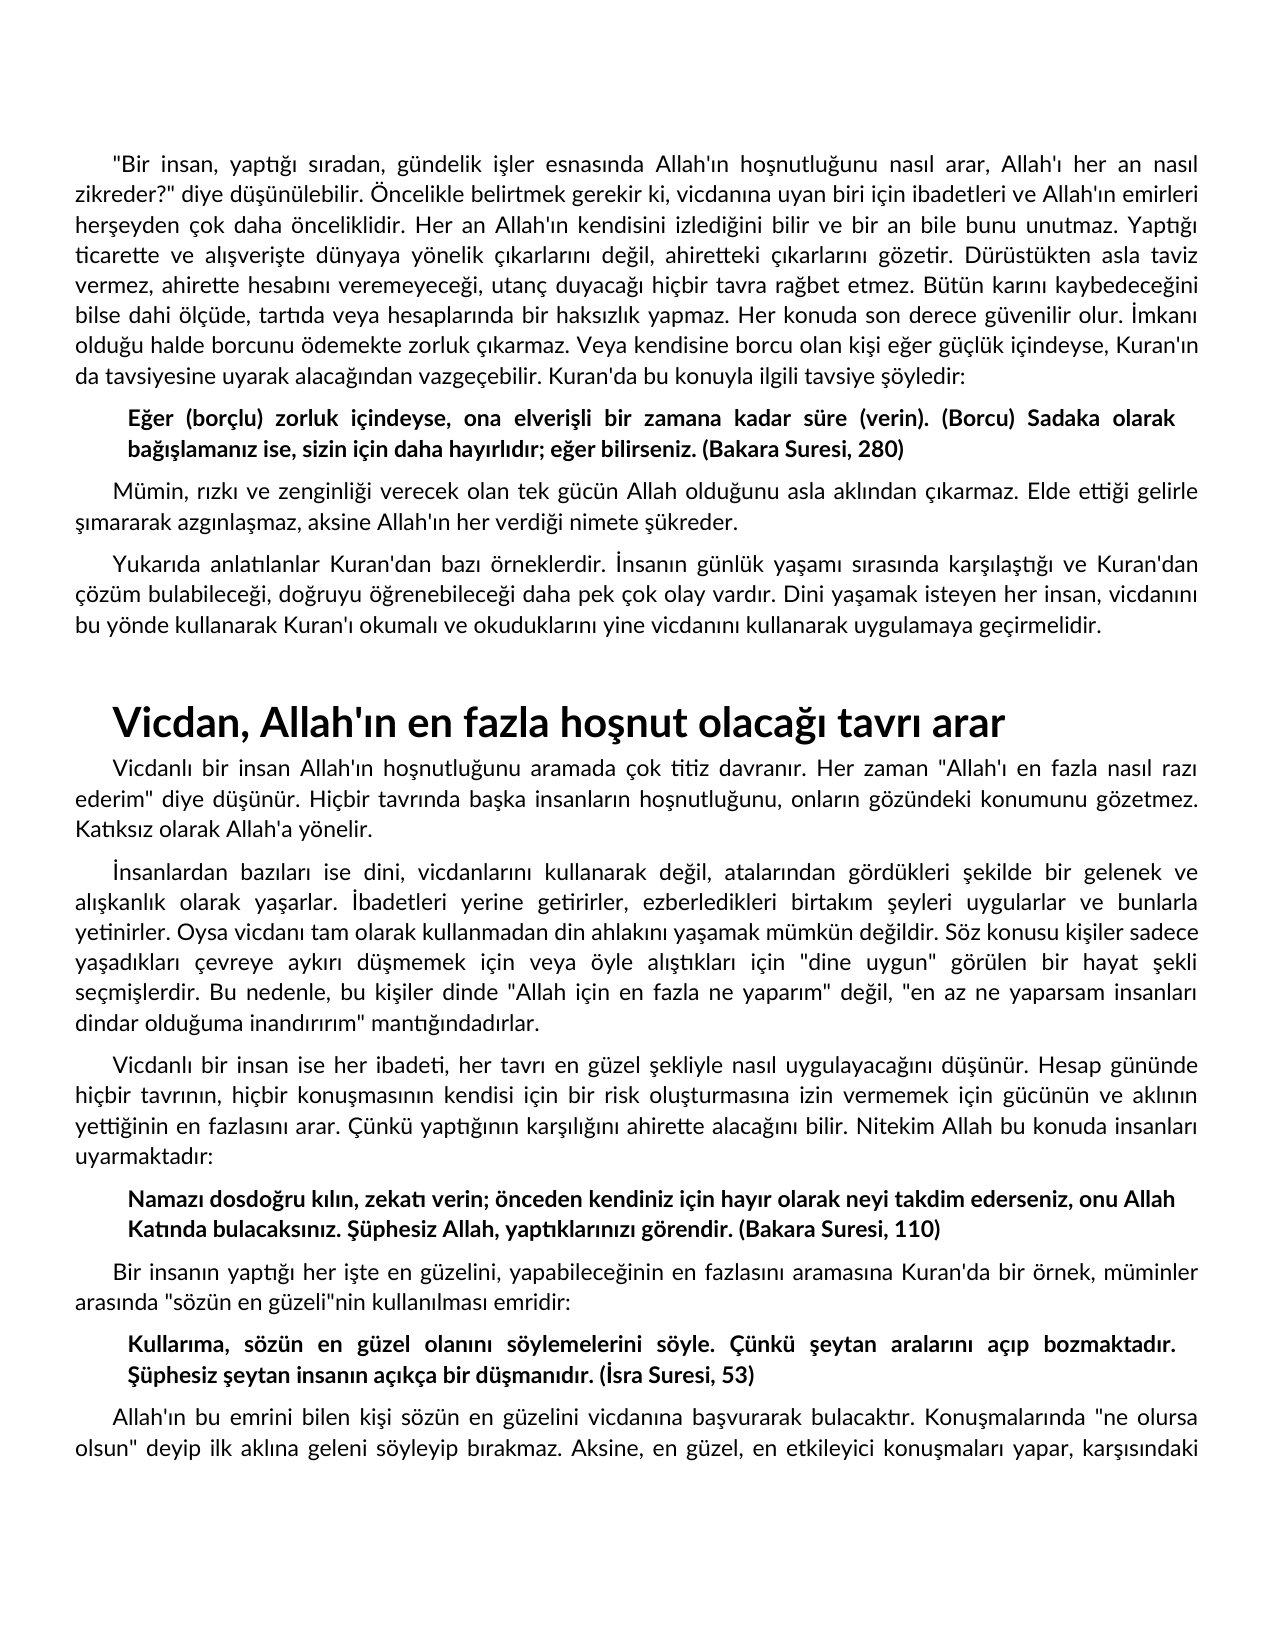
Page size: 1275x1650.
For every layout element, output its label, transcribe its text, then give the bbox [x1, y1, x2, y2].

subtitle Vicdan, Allah'ın en fazla hoşnut olacağı tavrı arar [112, 696, 1200, 746]
text Allah'ın bu emrini bilen kişi sözün en güzelini vicdanına başvurarak bulacaktır. Konuşmalarında "ne olursa olsun" deyip ilk aklına geleni söyleyip bırakmaz. Aksine, en güzel, en etkileyici konuşmaları yapar, karşısındaki [75, 1403, 1200, 1461]
text Yukarıda anlatılanlar Kuran'dan bazı örneklerdir. İnsanın günlük yaşamı sırasında karşılaştığı ve Kuran'dan çözüm bulabileceği, doğruyu öğrenebileceği daha pek çok olay vardır. Dini yaşamak isteyen her insan, vicdanını bu yönde kullanarak Kuran'ı okumalı ve okuduklarını yine vicdanını kullanarak uygulamaya geçirmelidir. [75, 550, 1200, 638]
text İnsanlardan bazıları ise dini, vicdanlarını kullanarak değil, atalarından gördükleri şekilde bir gelenek ve alışkanlık olarak yaşarlar. İbadetleri yerine getirirler, ezberledikleri birtakım şeyleri uygularlar ve bunlarla yetinirler. Oysa vicdanı tam olarak kullanmadan din ahlakını yaşamak mümkün değildir. Söz konusu kişiler sadece yaşadıkları çevreye aykırı düşmemek için veya öyle alıştıkları için "dine uygun" görülen bir hayat şekli seçmişlerdir. Bu nedenle, bu kişiler dinde "Allah için en fazla ne yaparım" değil, "en az ne yaparsam insanları dindar olduğuma inandırırım" mantığındadırlar. [75, 857, 1200, 1036]
text Mümin, rızkı ve zenginliği verecek olan tek gücün Allah olduğunu asla aklından çıkarmaz. Elde ettiği gelirle şımararak azgınlaşmaz, aksine Allah'ın her verdiği nimete şükreder. [75, 477, 1200, 535]
text Kullarıma, sözün en güzel olanını söylemelerini söyle. Çünkü şeytan aralarını açıp bozmaktadır. Şüphesiz şeytan insanın açıkça bir düşmanıdır. (İsra Suresi, 53) [127, 1330, 1177, 1388]
text Namazı dosdoğru kılın, zekatı verin; önceden kendiniz için hayır olarak neyi takdim ederseniz, onu Allah Katında bulacaksınız. Şüphesiz Allah, yaptıklarınızı görendir. (Bakara Suresi, 110) [127, 1184, 1177, 1242]
text Vicdanlı bir insan Allah'ın hoşnutluğunu aramada çok titiz davranır. Her zaman "Allah'ı en fazla nasıl razı ederim" diye düşünür. Hiçbir tavrında başka insanların hoşnutluğunu, onların gözündeki konumunu gözetmez. Katıksız olarak Allah'a yönelir. [75, 754, 1200, 842]
text Eğer (borçlu) zorluk içindeyse, ona elverişli bir zamana kadar süre (verin). (Borcu) Sadaka olarak bağışlamanız ise, sizin için daha hayırlıdır; eğer bilirseniz. (Bakara Suresi, 280) [127, 404, 1177, 462]
text Vicdanlı bir insan ise her ibadeti, her tavrı en güzel şekliyle nasıl uygulayacağını düşünür. Hesap gününde hiçbir tavrının, hiçbir konuşmasının kendisi için bir risk oluşturmasına izin vermemek için gücünün ve aklının yettiğinin en fazlasını arar. Çünkü yaptığının karşılığını ahirette alacağını bilir. Nitekim Allah bu konuda insanları uyarmaktadır: [75, 1051, 1200, 1169]
text Bir insanın yaptığı her işte en güzelini, yapabileceğinin en fazlasını aramasına Kuran'da bir örnek, müminler arasında "sözün en güzeli"nin kullanılması emridir: [75, 1257, 1200, 1315]
text "Bir insan, yaptığı sıradan, gündelik işler esnasında Allah'ın hoşnutluğunu nasıl arar, Allah'ı her an nasıl zikreder?" diye düşünülebilir. Öncelikle belirtmek gerekir ki, vicdanına uyan biri için ibadetleri ve Allah'ın emirleri herşeyden çok daha önceliklidir. Her an Allah'ın kendisini izlediğini bilir ve bir an bile bunu unutmaz. Yaptığı ticarette ve alışverişte dünyaya yönelik çıkarlarını değil, ahiretteki çıkarlarını gözetir. Dürüstükten asla taviz vermez, ahirette hesabını veremeyeceği, utanç duyacağı hiçbir tavra rağbet etmez. Bütün karını kaybedeceğini bilse dahi ölçüde, tartıda veya hesaplarında bir haksızlık yapmaz. Her konuda son derece güvenilir olur. İmkanı olduğu halde borcunu ödemekte zorluk çıkarmaz. Veya kendisine borcu olan kişi eğer güçlük içindeyse, Kuran'ın da tavsiyesine uyarak alacağından vazgeçebilir. Kuran'da bu konuyla ilgili tavsiye şöyledir: [75, 150, 1200, 389]
